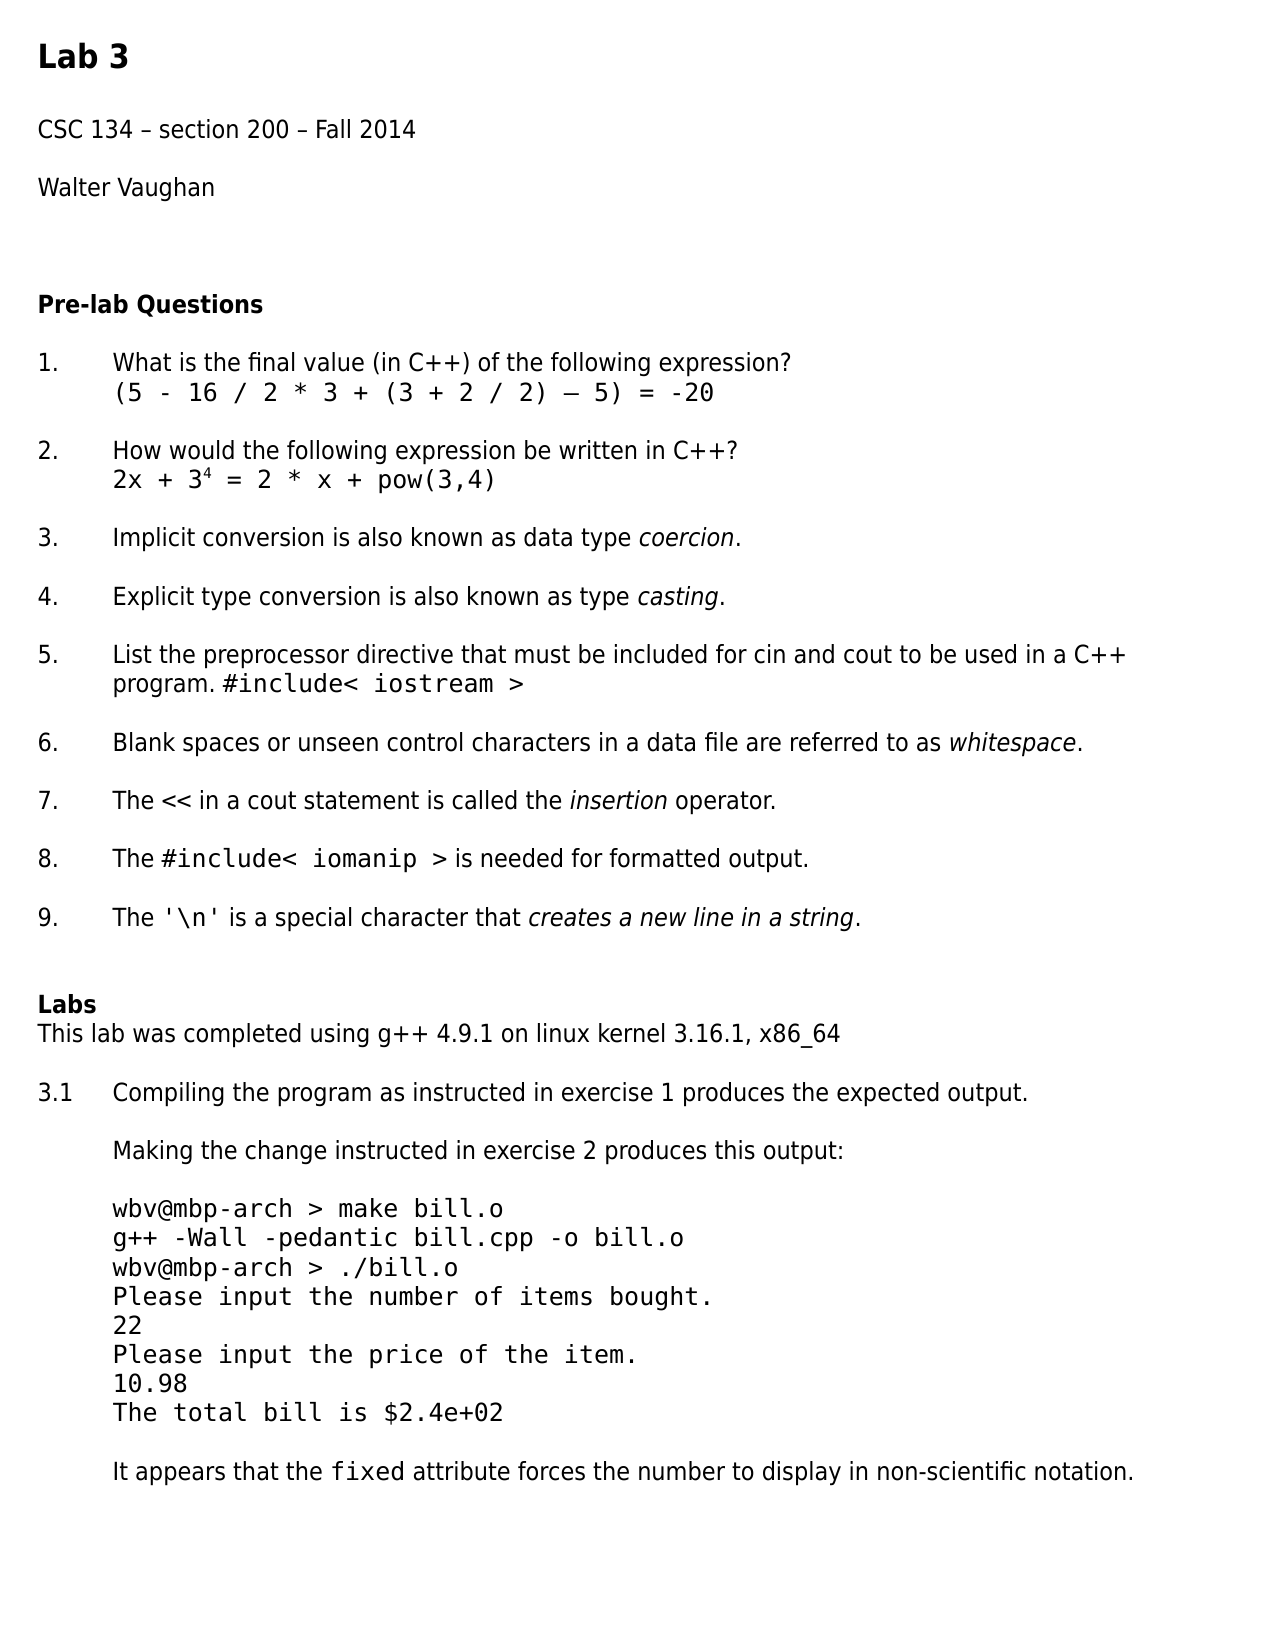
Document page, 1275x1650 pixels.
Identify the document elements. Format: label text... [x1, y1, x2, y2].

text 3.1 Compiling the program as instructed in exercise 1 produces the expected output. Making the change instructed in exercise 2 produces this output: wbv@mbp-arch > make bill.o g++ -Wall -pedantic bill.cpp -o bill.o wbv@mbp-arch > ./bill.o Please input the number of items bought. 22 Please input the price of the item. 10.98 The total bill is $2.4e+02 It appears that the fixed attribute forces the number to display in non-scientific notation. [37, 1078, 1237, 1515]
text Lab 3 [37, 37, 1237, 76]
text CSC 134 – section 200 – Fall 2014 [37, 115, 1237, 144]
list Blank spaces or unseen control characters in a data file are referred to as whitespace. [37, 728, 1237, 786]
list List the preprocessor directive that must be included for cin and cout to be used in a C++ program. #include< iostream > [37, 640, 1237, 728]
list How would the following expression be written in C++? 2x + 34 = 2 * x + pow(3,4) [37, 436, 1237, 523]
list Implicit conversion is also known as data type coercion. [37, 523, 1237, 582]
text Labs [37, 990, 1237, 1019]
list What is the final value (in C++) of the following expression? (5 - 16 / 2 * 3 + (3 + 2 / 2) – 5) = -20 [37, 348, 1237, 436]
list Explicit type conversion is also known as type casting. [37, 582, 1237, 640]
list The << in a cout statement is called the insertion operator. [37, 786, 1237, 815]
list The #include< iomanip > is needed for formatted output. [37, 844, 1237, 873]
text This lab was completed using g++ 4.9.1 on linux kernel 3.16.1, x86_64 [37, 1019, 1237, 1048]
list The '\n' is a special character that creates a new line in a string. [37, 903, 1237, 932]
text Walter Vaughan [37, 173, 1237, 203]
text Pre-lab Questions [37, 290, 1237, 319]
